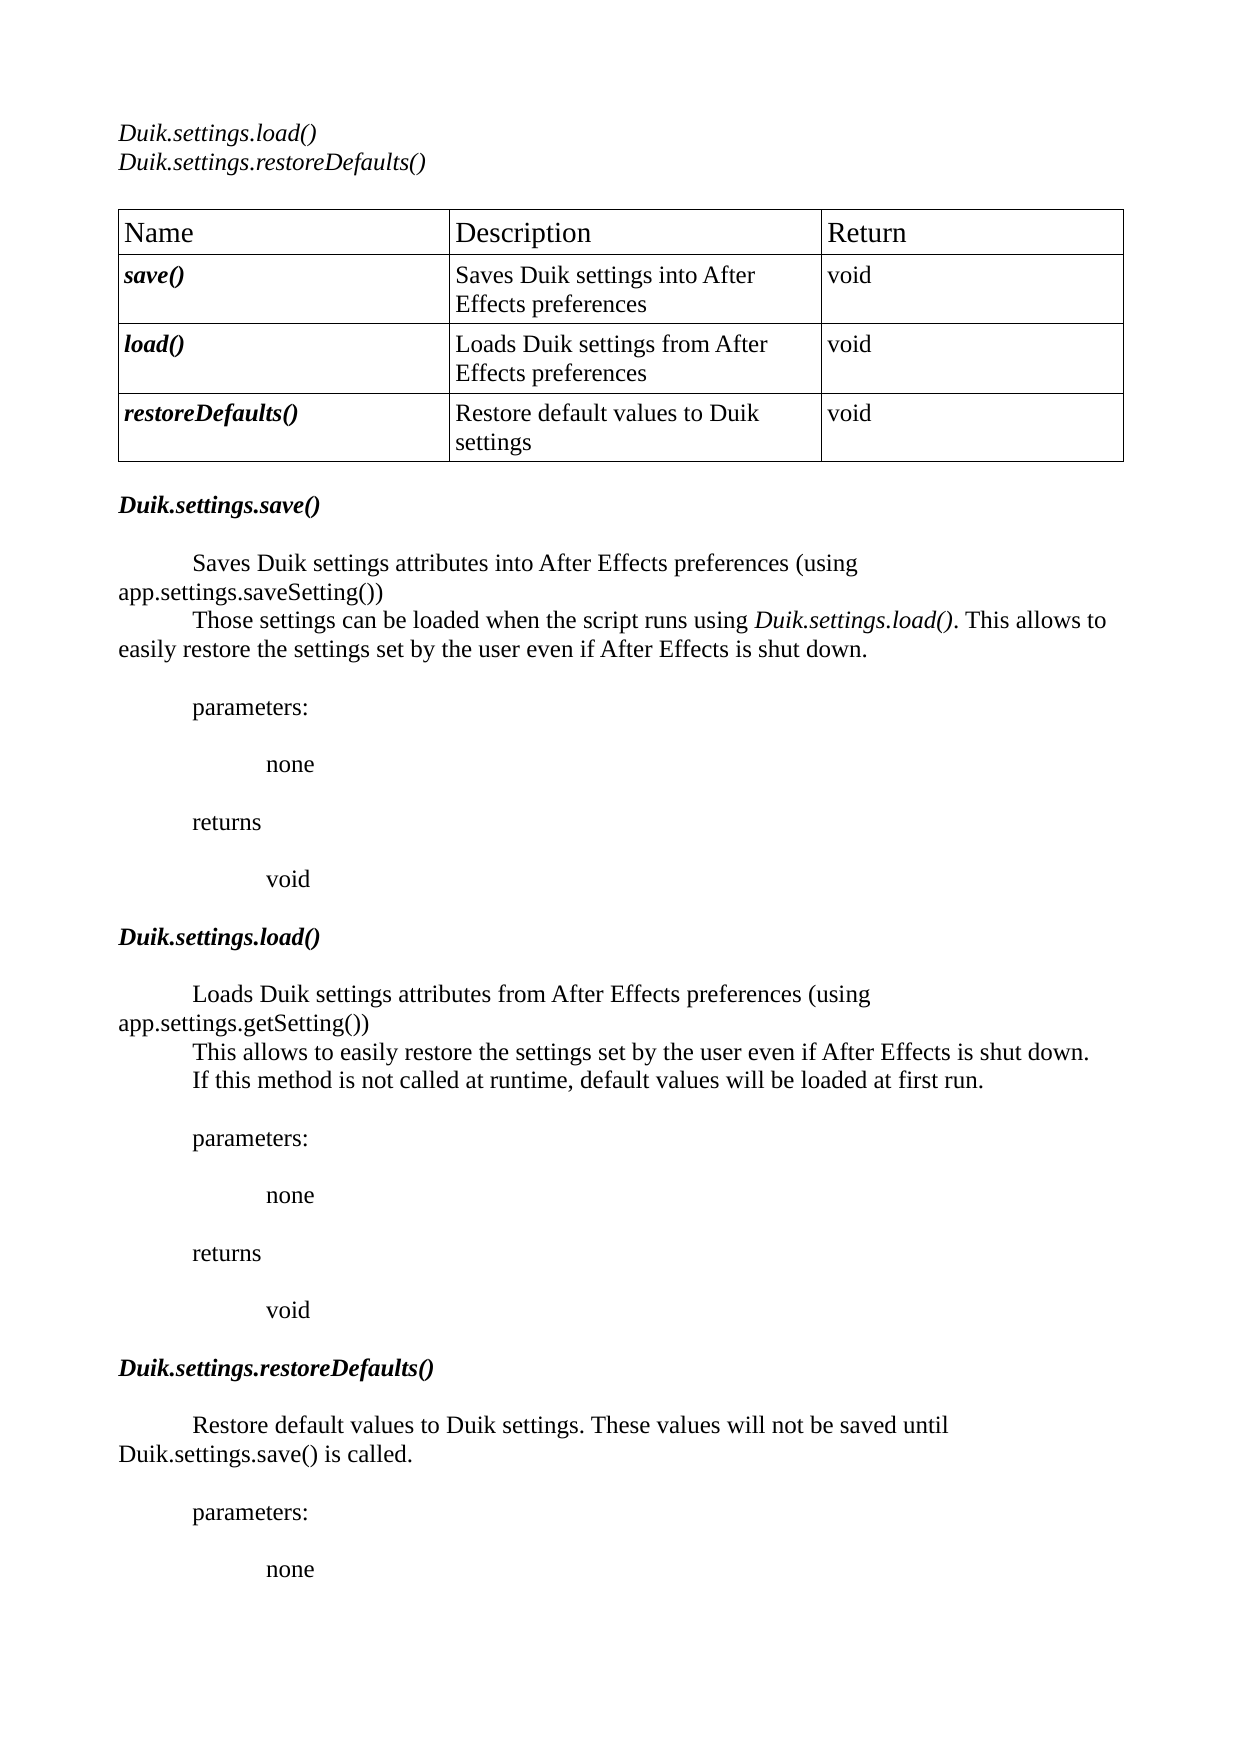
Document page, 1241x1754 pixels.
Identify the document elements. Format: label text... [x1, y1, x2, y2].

table_cell load() [119, 324, 449, 392]
text This allows to easily restore the settings set by the user even if After Effects is shut down. [118, 1037, 1122, 1065]
table_cell void [822, 394, 1123, 461]
text Duik.settings.load() [118, 922, 1122, 950]
text none [118, 1554, 1122, 1583]
text Duik.settings.save() [118, 490, 1122, 519]
table_cell Restore default values to Duik settings [450, 394, 821, 461]
text void [118, 1295, 1122, 1324]
table_header Name [119, 210, 449, 254]
text Saves Duik settings attributes into After Effects preferences (using app.settings.saveSetting()) [118, 548, 1122, 605]
text Those settings can be loaded when the script runs using Duik.settings.load(). This allows to easily restore the settings set by the user even if After Effects is shut down. [118, 605, 1122, 663]
table_cell save() [119, 255, 449, 323]
text Duik.settings.load() [118, 118, 1122, 147]
table_header Return [822, 210, 1123, 254]
text parameters: [118, 1123, 1122, 1152]
text Restore default values to Duik settings. These values will not be saved until Duik.settings.save() is called. [118, 1410, 1122, 1468]
text parameters: [118, 692, 1122, 720]
text Loads Duik settings attributes from After Effects preferences (using app.settings.getSetting()) [118, 979, 1122, 1037]
text If this method is not called at runtime, default values will be loaded at first run. [118, 1065, 1122, 1094]
text Duik.settings.restoreDefaults() [118, 147, 1122, 176]
table_cell void [822, 255, 1123, 323]
text void [118, 864, 1122, 893]
table_header Description [450, 210, 821, 254]
text none [118, 749, 1122, 778]
table_cell restoreDefaults() [119, 394, 449, 461]
text Duik.settings.restoreDefaults() [118, 1353, 1122, 1382]
text returns [118, 807, 1122, 835]
text parameters: [118, 1497, 1122, 1525]
table_cell Saves Duik settings into After Effects preferences [450, 255, 821, 323]
table_cell void [822, 324, 1123, 392]
table_cell Loads Duik settings from After Effects preferences [450, 324, 821, 392]
text returns [118, 1238, 1122, 1267]
text none [118, 1180, 1122, 1209]
